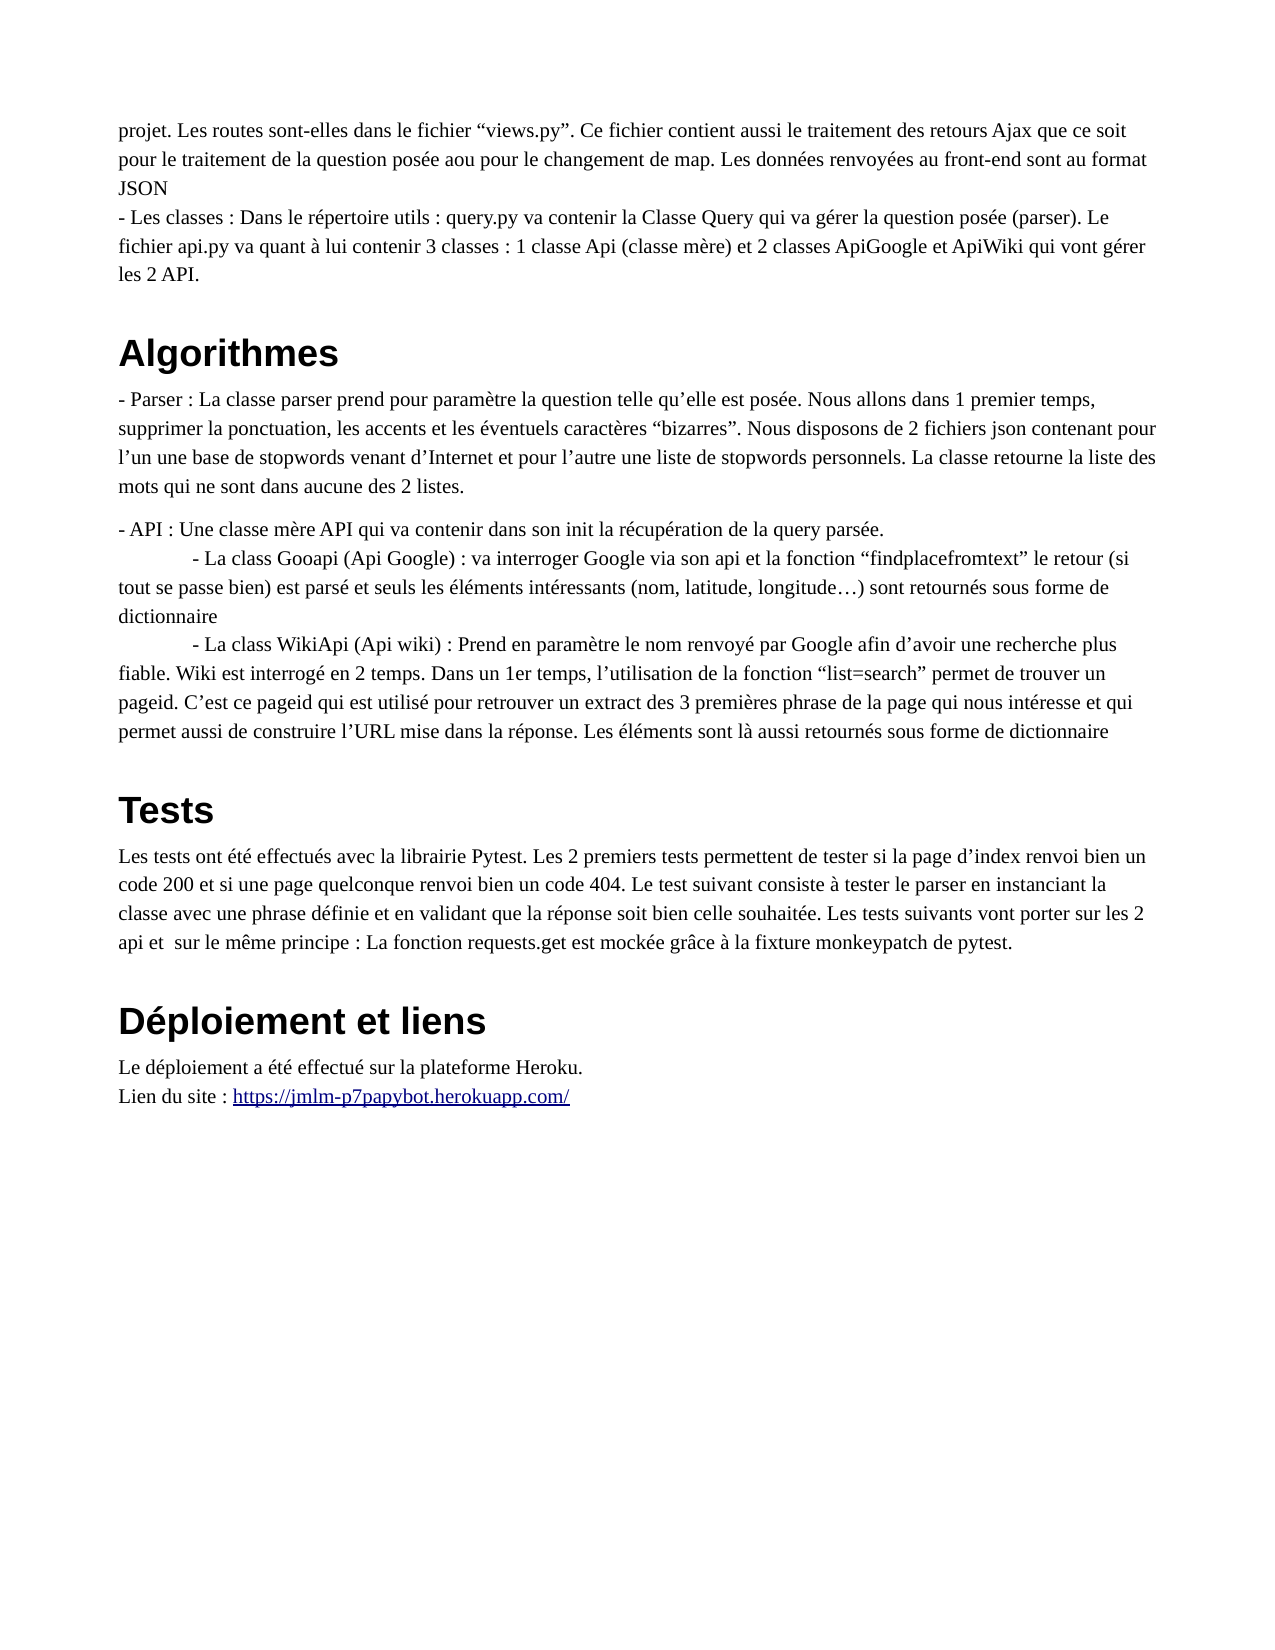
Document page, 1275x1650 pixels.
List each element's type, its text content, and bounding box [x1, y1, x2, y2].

text - API : Une classe mère API qui va contenir dans son init la récupération de la query parsée. - La class Gooapi (Api Google) : va interroger Google via son api et la fonction “findplacefromtext” le retour (si tout se passe bien) est parsé et seuls les éléments intéressants (nom, latitude, longitude…) sont retournés sous forme de dictionnaire - La class WikiApi (Api wiki) : Prend en paramètre le nom renvoyé par Google afin d’avoir une recherche plus fiable. Wiki est interrogé en 2 temps. Dans un 1er temps, l’utilisation de la fonction “list=search” permet de trouver un pageid. C’est ce pageid qui est utilisé pour retrouver un extract des 3 premières phrase de la page qui nous intéresse et qui permet aussi de construire l’URL mise dans la réponse. Les éléments sont là aussi retournés sous forme de dictionnaire [118, 517, 1157, 743]
text - Parser : La classe parser prend pour paramètre la question telle qu’elle est posée. Nous allons dans 1 premier temps, supprimer la ponctuation, les accents et les éventuels caractères “bizarres”. Nous disposons de 2 fichiers json contenant pour l’un une base de stopwords venant d’Internet et pour l’autre une liste de stopwords personnels. La classe retourne la liste des mots qui ne sont dans aucune des 2 listes. [118, 387, 1157, 498]
text Le déploiement a été effectué sur la plateforme Heroku. Lien du site : https://jmlm-p7papybot.herokuapp.com/ [118, 1055, 1157, 1108]
subtitle Algorithmes [118, 331, 1157, 374]
subtitle Tests [118, 787, 1157, 831]
text Les tests ont été effectués avec la librairie Pytest. Les 2 premiers tests permettent de tester si la page d’index renvoi bien un code 200 et si une page quelconque renvoi bien un code 404. Le test suivant consiste à tester le parser en instanciant la classe avec une phrase définie et en validant que la réponse soit bien celle souhaitée. Les tests suivants vont porter sur les 2 api et sur le même principe : La fonction requests.get est mockée grâce à la fixture monkeypatch de pytest. [118, 843, 1157, 954]
subtitle Déploiement et liens [118, 998, 1157, 1042]
text projet. Les routes sont-elles dans le fichier “views.py”. Ce fichier contient aussi le traitement des retours Ajax que ce soit pour le traitement de la question posée aou pour le changement de map. Les données renvoyées au front-end sont au format JSON - Les classes : Dans le répertoire utils : query.py va contenir la Classe Query qui va gérer la question posée (parser). Le fichier api.py va quant à lui contenir 3 classes : 1 classe Api (classe mère) et 2 classes ApiGoogle et ApiWiki qui vont gérer les 2 API. [118, 118, 1157, 286]
